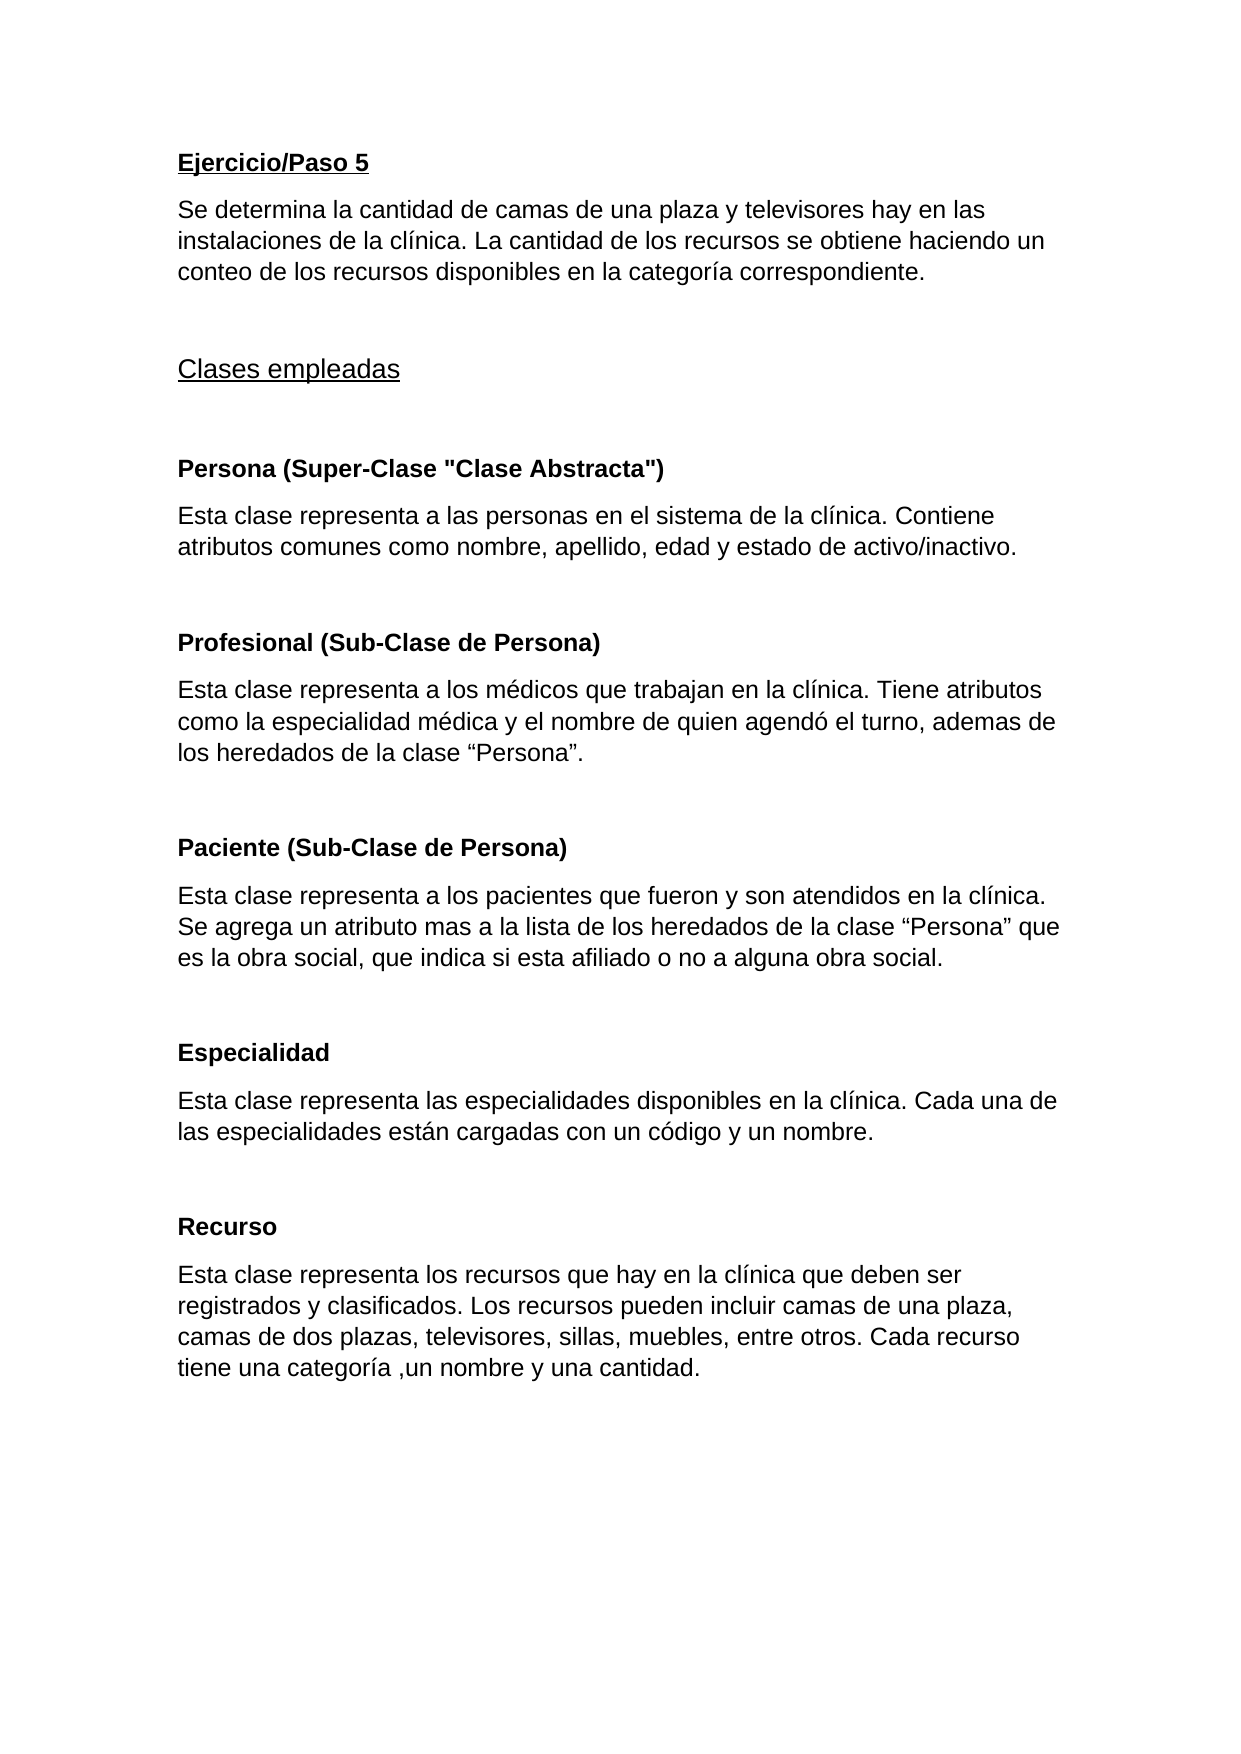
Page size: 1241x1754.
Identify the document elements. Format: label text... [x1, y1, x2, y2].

list Especialidad [177, 1038, 1063, 1067]
text Esta clase representa los recursos que hay en la clínica que deben ser registrados y clasificados. Los recursos pueden incluir camas de una plaza, camas de dos plazas, televisores, sillas, muebles, entre otros. Cada recurso tiene una categoría ,un nombre y una cantidad. [177, 1260, 1063, 1382]
text Persona (Super-Clase "Clase Abstracta") [177, 454, 1063, 482]
text Recurso [177, 1212, 1063, 1241]
text Clases empleadas [177, 353, 1063, 384]
text Profesional (Sub-Clase de Persona) [177, 628, 1063, 657]
text Esta clase representa a los pacientes que fueron y son atendidos en la clínica. Se agrega un atributo mas a la lista de los heredados de la clase “Persona” que es la obra social, que indica si esta afiliado o no a alguna obra social. [177, 881, 1063, 972]
text Esta clase representa a los médicos que trabajan en la clínica. Tiene atributos como la especialidad médica y el nombre de quien agendó el turno, ademas de los heredados de la clase “Persona”. [177, 676, 1063, 766]
text Esta clase representa a las personas en el sistema de la clínica. Contiene atributos comunes como nombre, apellido, edad y estado de activo/inactivo. [177, 501, 1063, 561]
text Se determina la cantidad de camas de una plaza y televisores hay en las instalaciones de la clínica. La cantidad de los recursos se obtiene haciendo un conteo de los recursos disponibles en la categoría correspondiente. [177, 195, 1063, 286]
text Ejercicio/Paso 5 [177, 148, 1063, 176]
text Paciente (Sub-Clase de Persona) [177, 833, 1063, 862]
text Esta clase representa las especialidades disponibles en la clínica. Cada una de las especialidades están cargadas con un código y un nombre. [177, 1086, 1063, 1146]
